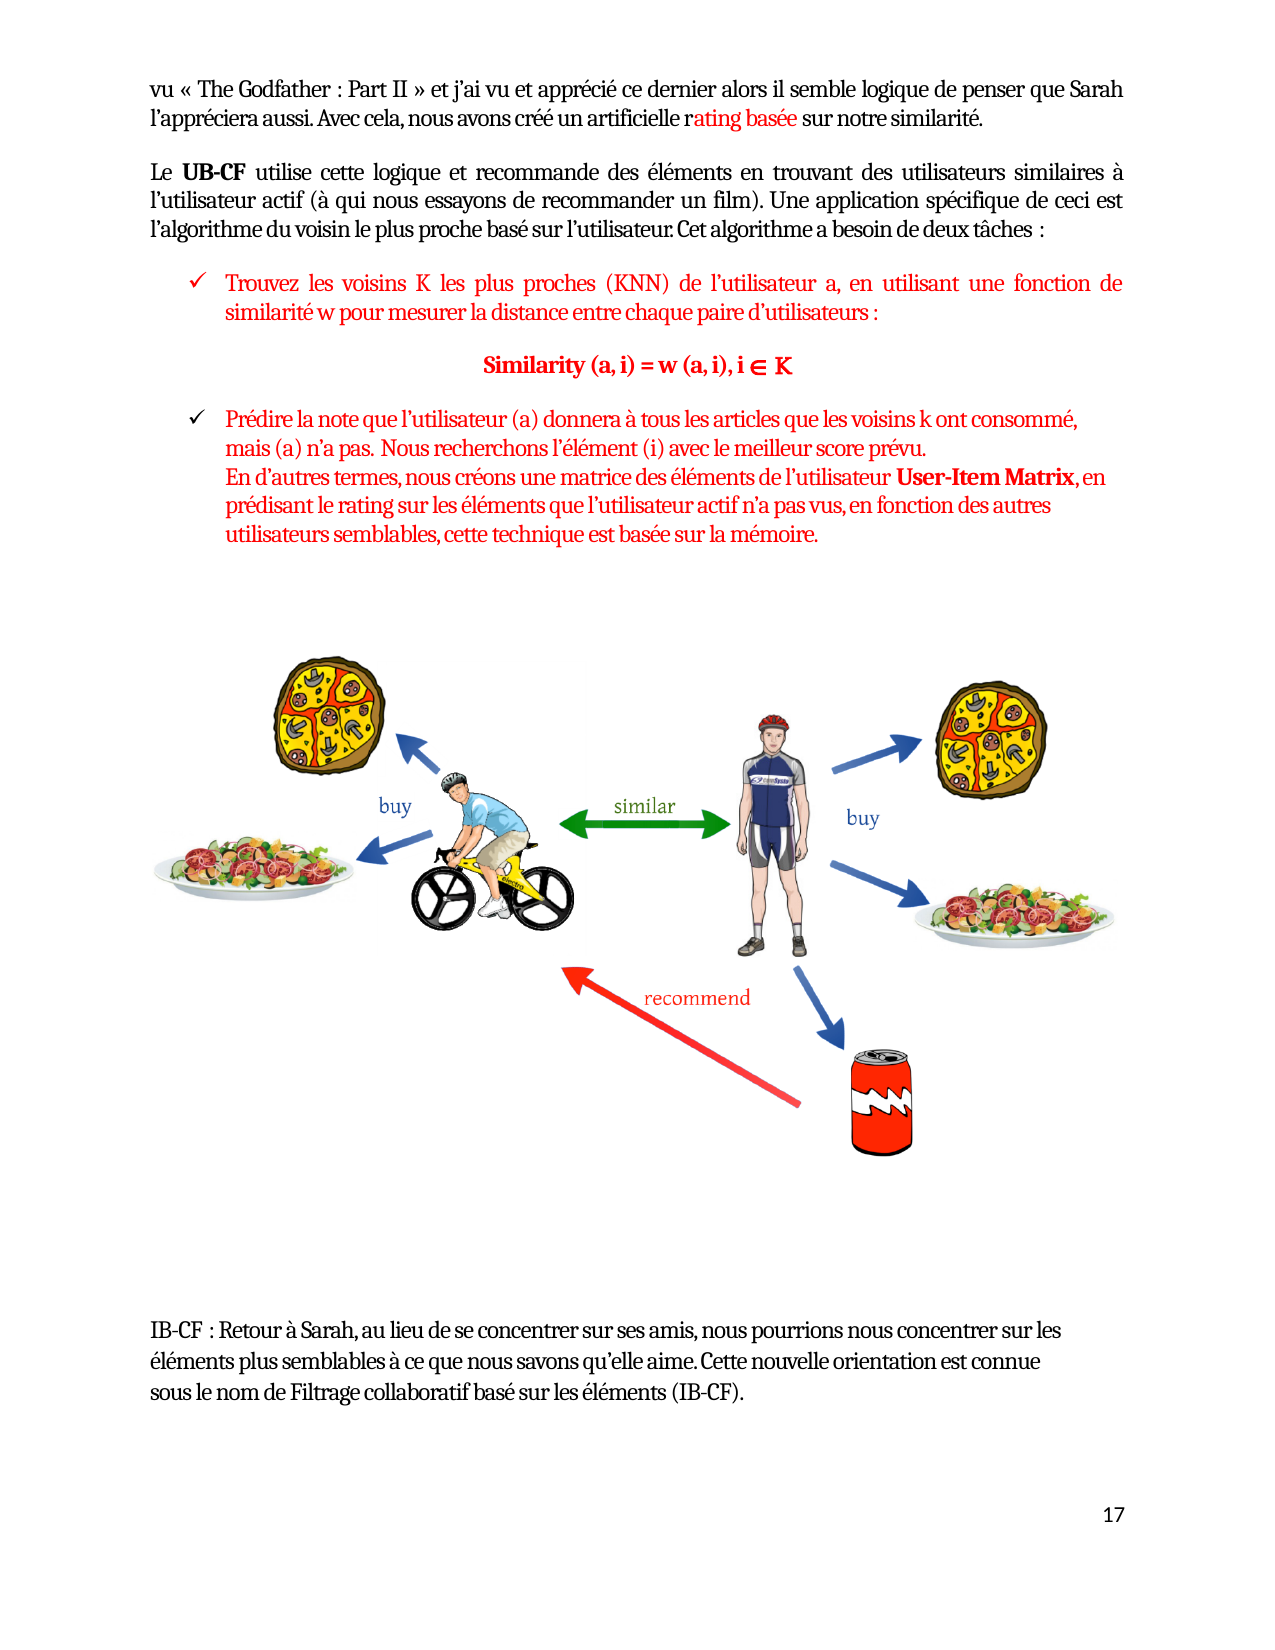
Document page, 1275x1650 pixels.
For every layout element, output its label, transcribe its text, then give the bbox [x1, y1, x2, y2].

list Trouvez les voisins K les plus proches (KNN) de l’utilisateur a, en utilisant une fonction de similarité w pour mesurer la distance entre chaque paire d’utilisateurs : [187, 269, 1125, 326]
text IB-CF : Retour à Sarah, au lieu de se concentrer sur ses amis, nous pourrions nous concentrer sur les éléments plus semblables à ce que nous savons qu’elle aime. Cette nouvelle orientation est connue sous le nom de Filtrage collaboratif basé sur les éléments (IB-CF). [150, 1313, 1075, 1407]
text Similarity (a, i) = w (a, i), i ∈ K [150, 351, 1125, 380]
text vu « The Godfather : Part II » et j’ai vu et apprécié ce dernier alors il semble logique de penser que Sarah l’appréciera aussi. Avec cela, nous avons créé un artificielle rating basée sur notre similarité. [150, 75, 1125, 132]
list Prédire la note que l’utilisateur (a) donnera à tous les articles que les voisins k ont consommé, mais (a) n’a pas. Nous recherchons l’élément (i) avec le meilleur score prévu. En d’autres termes, nous créons une matrice des éléments de l’utilisateur User-Item Matrix, en prédisant le rating sur les éléments que l’utilisateur actif n’a pas vus, en fonction des autres utilisateurs semblables, cette technique est basée sur la mémoire. [187, 405, 1125, 549]
text Le UB-CF utilise cette logique et recommande des éléments en trouvant des utilisateurs similaires à l’utilisateur actif (à qui nous essayons de recommander un film). Une application spécifique de ceci est l’algorithme du voisin le plus proche basé sur l’utilisateur. Cet algorithme a besoin de deux tâches : [150, 157, 1125, 244]
